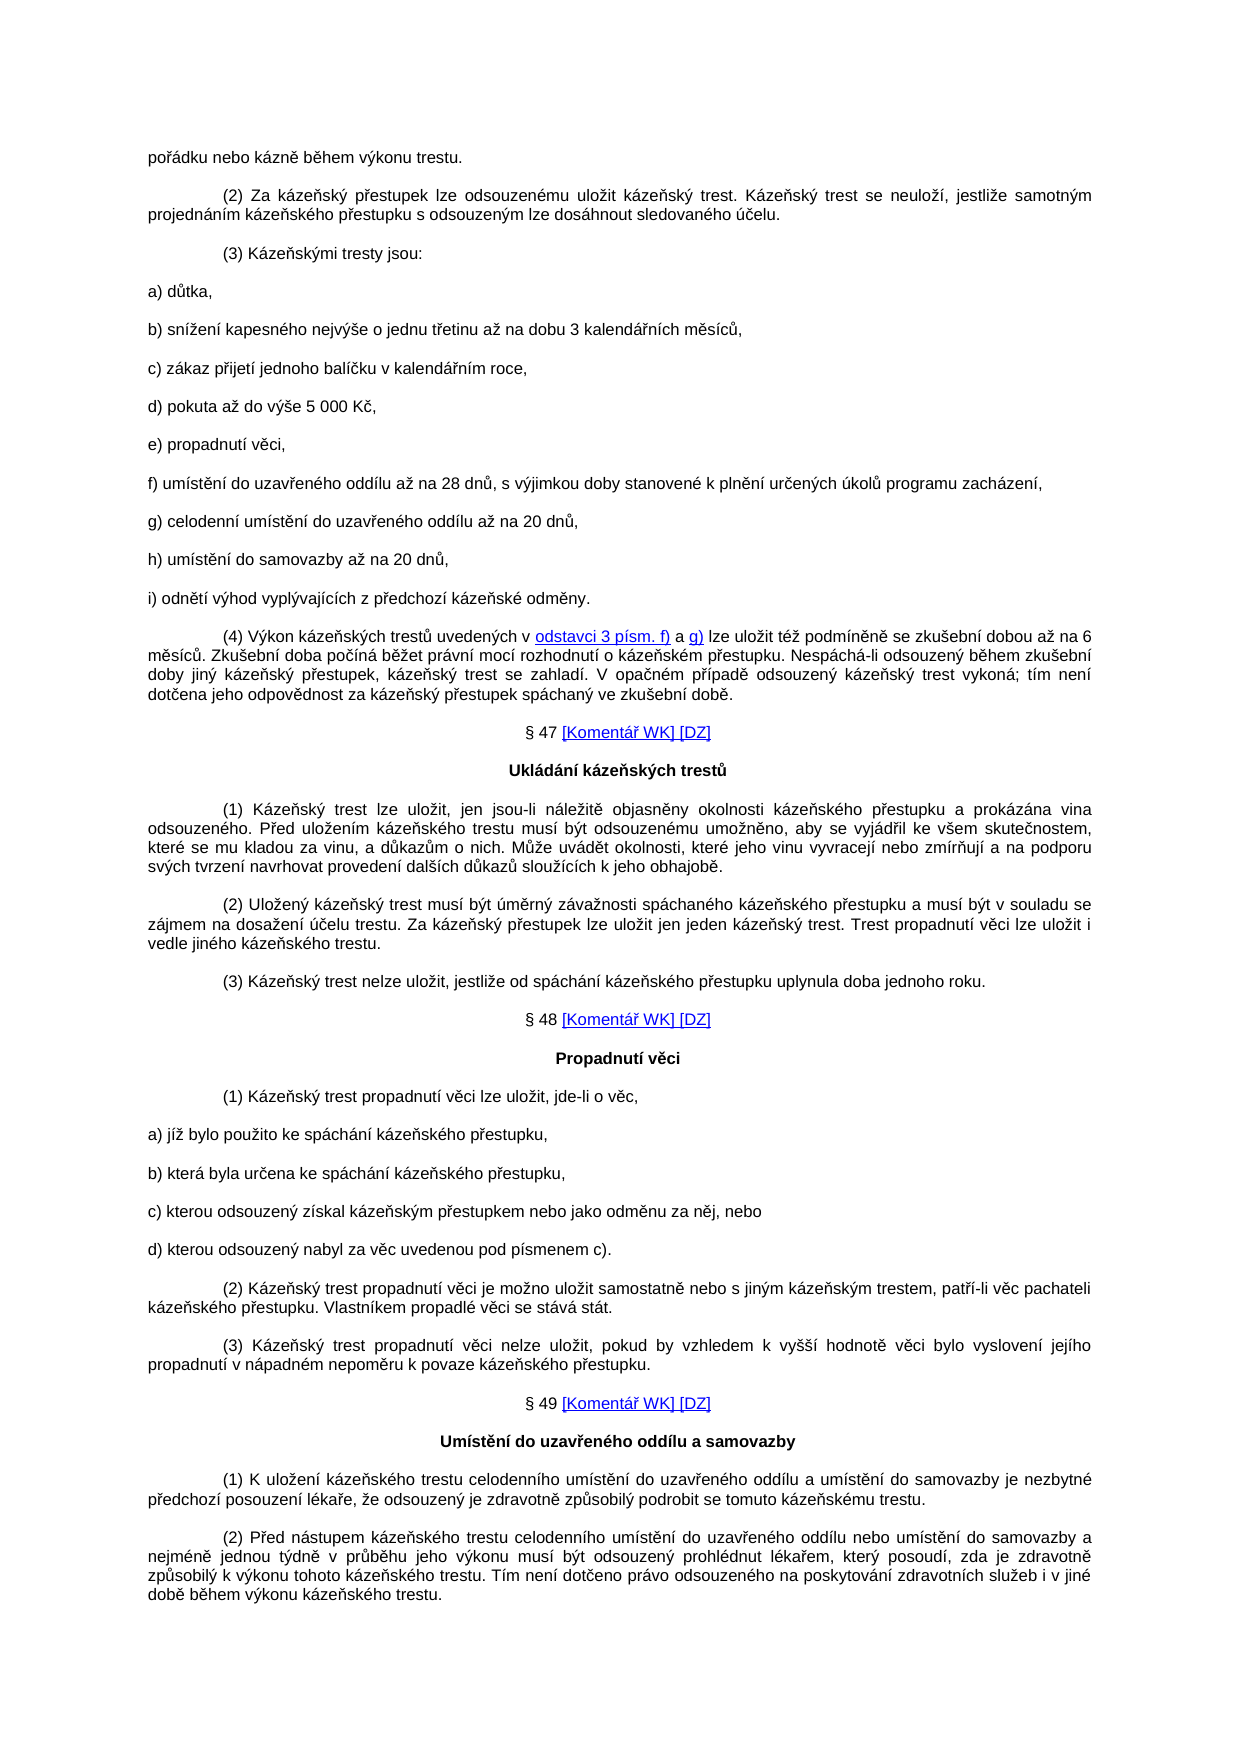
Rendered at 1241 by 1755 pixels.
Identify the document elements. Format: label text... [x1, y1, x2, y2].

text (3) Kázeňský trest propadnutí věci nelze uložit, pokud by vzhledem k vyšší hodnotě věci bylo vyslovení jejího propadnutí v nápadném nepoměru k povaze kázeňského přestupku. [148, 1336, 1093, 1374]
text b) snížení kapesného nejvýše o jednu třetinu až na dobu 3 kalendářních měsíců, [148, 320, 1093, 339]
text a) jíž bylo použito ke spáchání kázeňského přestupku, [148, 1125, 1093, 1144]
text c) kterou odsouzený získal kázeňským přestupkem nebo jako odměnu za něj, nebo [148, 1202, 1093, 1221]
text § 48 [Komentář WK] [DZ] [148, 1010, 1093, 1029]
text (1) Kázeňský trest lze uložit, jen jsou-li náležitě objasněny okolnosti kázeňského přestupku a prokázána vina odsouzeného. Před uložením kázeňského trestu musí být odsouzenému umožněno, aby se vyjádřil ke všem skutečnostem, které se mu kladou za vinu, a důkazům o nich. Může uvádět okolnosti, které jeho vinu vyvracejí nebo zmírňují a na podporu svých tvrzení navrhovat provedení dalších důkazů sloužících k jeho obhajobě. [148, 799, 1093, 876]
text (2) Kázeňský trest propadnutí věci je možno uložit samostatně nebo s jiným kázeňským trestem, patří-li věc pachateli kázeňského přestupku. Vlastníkem propadlé věci se stává stát. [148, 1278, 1093, 1317]
text pořádku nebo kázně během výkonu trestu. [148, 148, 1093, 167]
text (1) Kázeňský trest propadnutí věci lze uložit, jde-li o věc, [148, 1087, 1093, 1106]
text (1) K uložení kázeňského trestu celodenního umístění do uzavřeného oddílu a umístění do samovazby je nezbytné předchozí posouzení lékaře, že odsouzený je zdravotně způsobilý podrobit se tomuto kázeňskému trestu. [148, 1470, 1093, 1508]
text (3) Kázeňskými tresty jsou: [148, 243, 1093, 263]
text f) umístění do uzavřeného oddílu až na 28 dnů, s výjimkou doby stanovené k plnění určených úkolů programu zacházení, [148, 473, 1093, 493]
text Ukládání kázeňských trestů [148, 761, 1093, 780]
text (4) Výkon kázeňských trestů uvedených v odstavci 3 písm. f) a g) lze uložit též podmíněně se zkušební dobou až na 6 měsíců. Zkušební doba počíná běžet právní mocí rozhodnutí o kázeňském přestupku. Nespáchá-li odsouzený během zkušební doby jiný kázeňský přestupek, kázeňský trest se zahladí. V opačném případě odsouzený kázeňský trest vykoná; tím není dotčena jeho odpovědnost za kázeňský přestupek spáchaný ve zkušební době. [148, 627, 1093, 703]
text c) zákaz přijetí jednoho balíčku v kalendářním roce, [148, 358, 1093, 378]
text i) odnětí výhod vyplývajících z předchozí kázeňské odměny. [148, 588, 1093, 608]
text d) pokuta až do výše 5 000 Kč, [148, 397, 1093, 416]
text h) umístění do samovazby až na 20 dnů, [148, 550, 1093, 569]
text § 47 [Komentář WK] [DZ] [148, 723, 1093, 742]
text d) kterou odsouzený nabyl za věc uvedenou pod písmenem c). [148, 1240, 1093, 1259]
text g) celodenní umístění do uzavřeného oddílu až na 20 dnů, [148, 512, 1093, 531]
text (2) Uložený kázeňský trest musí být úměrný závažnosti spáchaného kázeňského přestupku a musí být v souladu se zájmem na dosažení účelu trestu. Za kázeňský přestupek lze uložit jen jeden kázeňský trest. Trest propadnutí věci lze uložit i vedle jiného kázeňského trestu. [148, 895, 1093, 953]
text § 49 [Komentář WK] [DZ] [148, 1393, 1093, 1413]
text Umístění do uzavřeného oddílu a samovazby [148, 1432, 1093, 1451]
text Propadnutí věci [148, 1048, 1093, 1068]
text a) důtka, [148, 282, 1093, 301]
text (3) Kázeňský trest nelze uložit, jestliže od spáchání kázeňského přestupku uplynula doba jednoho roku. [148, 972, 1093, 991]
text (2) Za kázeňský přestupek lze odsouzenému uložit kázeňský trest. Kázeňský trest se neuloží, jestliže samotným projednáním kázeňského přestupku s odsouzeným lze dosáhnout sledovaného účelu. [148, 186, 1093, 224]
text b) která byla určena ke spáchání kázeňského přestupku, [148, 1163, 1093, 1183]
text e) propadnutí věci, [148, 435, 1093, 454]
text (2) Před nástupem kázeňského trestu celodenního umístění do uzavřeného oddílu nebo umístění do samovazby a nejméně jednou týdně v průběhu jeho výkonu musí být odsouzený prohlédnut lékařem, který posoudí, zda je zdravotně způsobilý k výkonu tohoto kázeňského trestu. Tím není dotčeno právo odsouzeného na poskytování zdravotních služeb i v jiné době během výkonu kázeňského trestu. [148, 1528, 1093, 1604]
